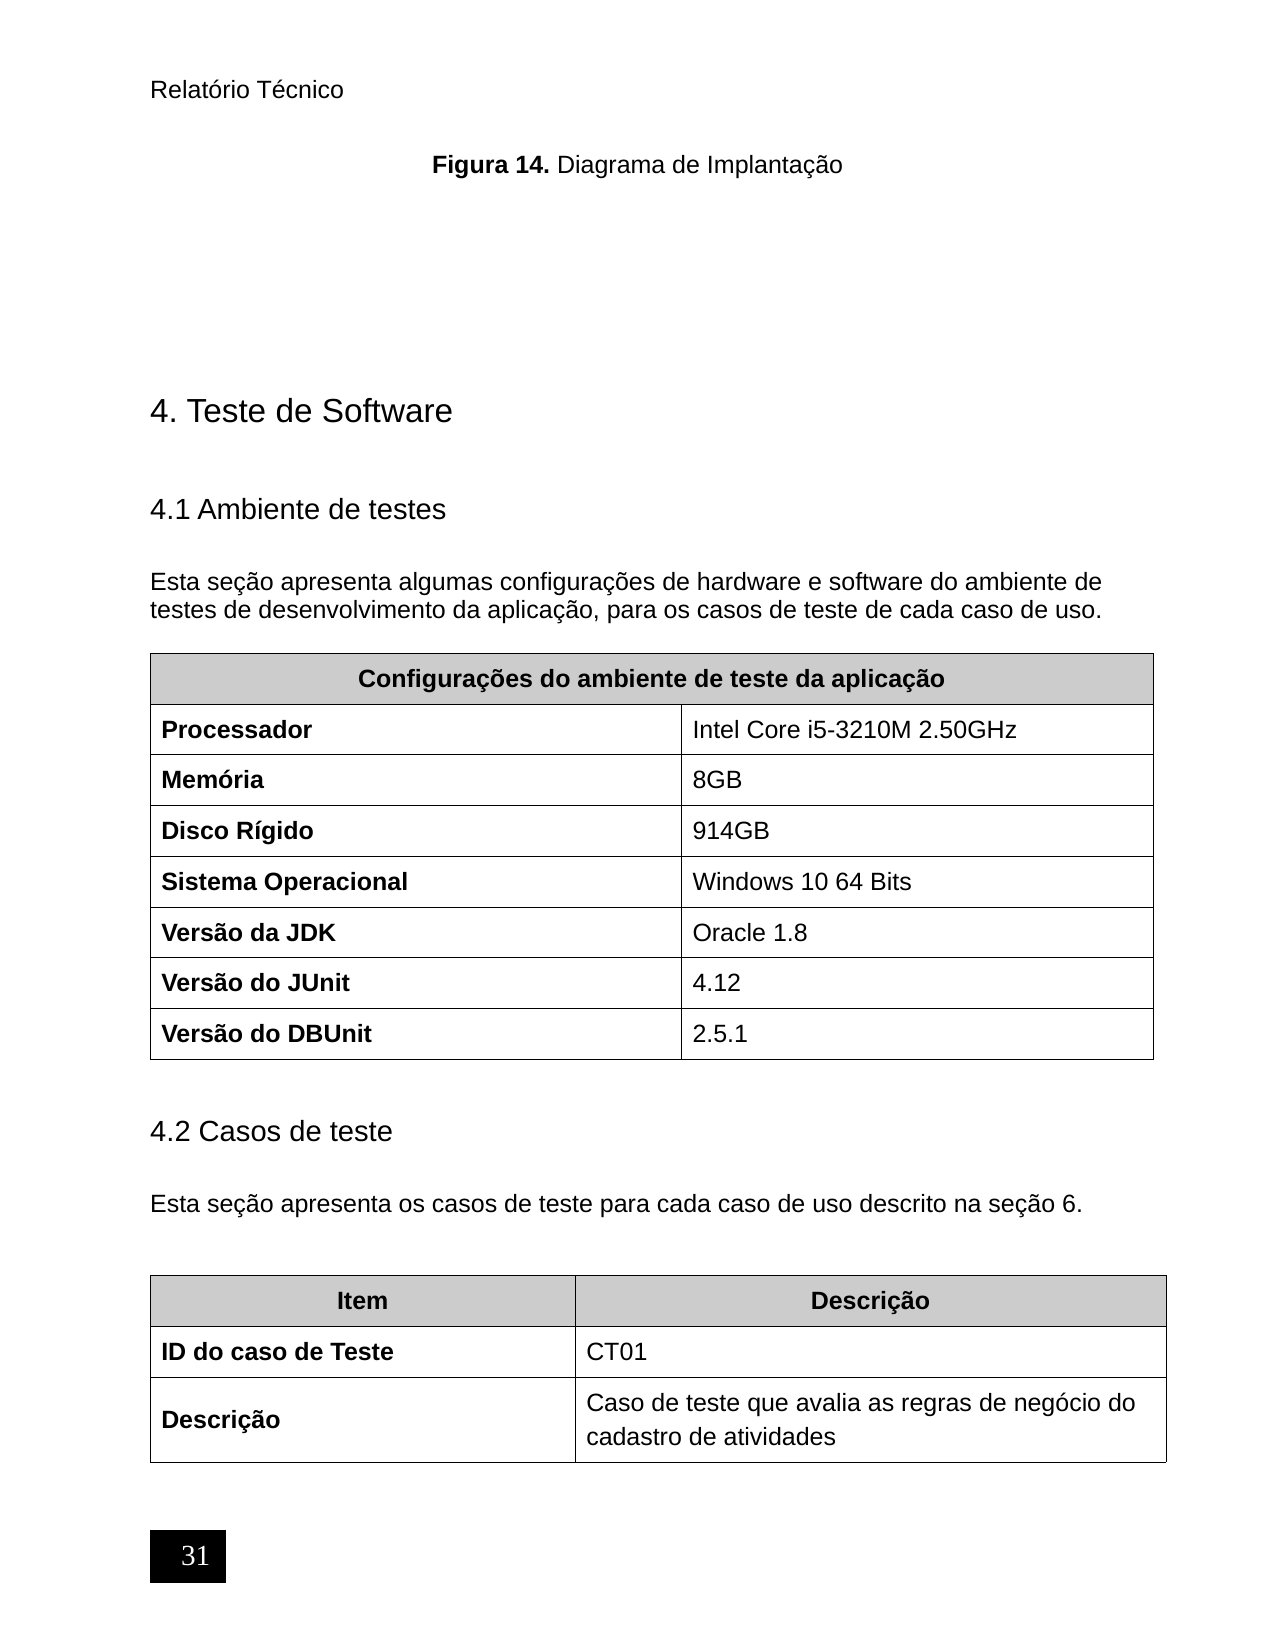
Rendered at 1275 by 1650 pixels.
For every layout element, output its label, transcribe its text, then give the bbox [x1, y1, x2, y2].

table_cell CT01 [576, 1327, 1166, 1377]
text Esta seção apresenta algumas configurações de hardware e software do ambiente de testes de desenvolvimento da aplicação, para os casos de teste de cada caso de uso. [150, 567, 1125, 624]
table_header Configurações do ambiente de teste da aplicação [151, 654, 1153, 704]
table_cell Descrição [151, 1378, 575, 1462]
text Esta seção apresenta os casos de teste para cada caso de uso descrito na seção 6. [150, 1189, 1125, 1218]
table_cell 914GB [682, 806, 1153, 856]
table_cell 8GB [682, 755, 1153, 805]
table_cell Intel Core i5-3210M 2.50GHz [682, 705, 1153, 754]
table_header Descrição [576, 1276, 1166, 1326]
table_cell Sistema Operacional [151, 857, 681, 907]
table_cell Versão do DBUnit [151, 1009, 681, 1059]
text Figura 14. Diagrama de Implantação [150, 150, 1125, 179]
table_cell Memória [151, 755, 681, 805]
table_cell Versão do JUnit [151, 958, 681, 1008]
subtitle 4.1 Ambiente de testes [150, 492, 1125, 525]
table_cell Windows 10 64 Bits [682, 857, 1153, 907]
table_cell Processador [151, 705, 681, 754]
table_cell Oracle 1.8 [682, 908, 1153, 957]
table_cell ID do caso de Teste [151, 1327, 575, 1377]
subtitle 4. Teste de Software [150, 391, 1125, 430]
table_cell Versão da JDK [151, 908, 681, 957]
table_cell Disco Rígido [151, 806, 681, 856]
table_cell 4.12 [682, 958, 1153, 1008]
table_header Item [151, 1276, 575, 1326]
table_cell Caso de teste que avalia as regras de negócio do cadastro de atividades [576, 1378, 1166, 1462]
table_cell 2.5.1 [682, 1009, 1153, 1059]
subtitle 4.2 Casos de teste [150, 1114, 1125, 1148]
